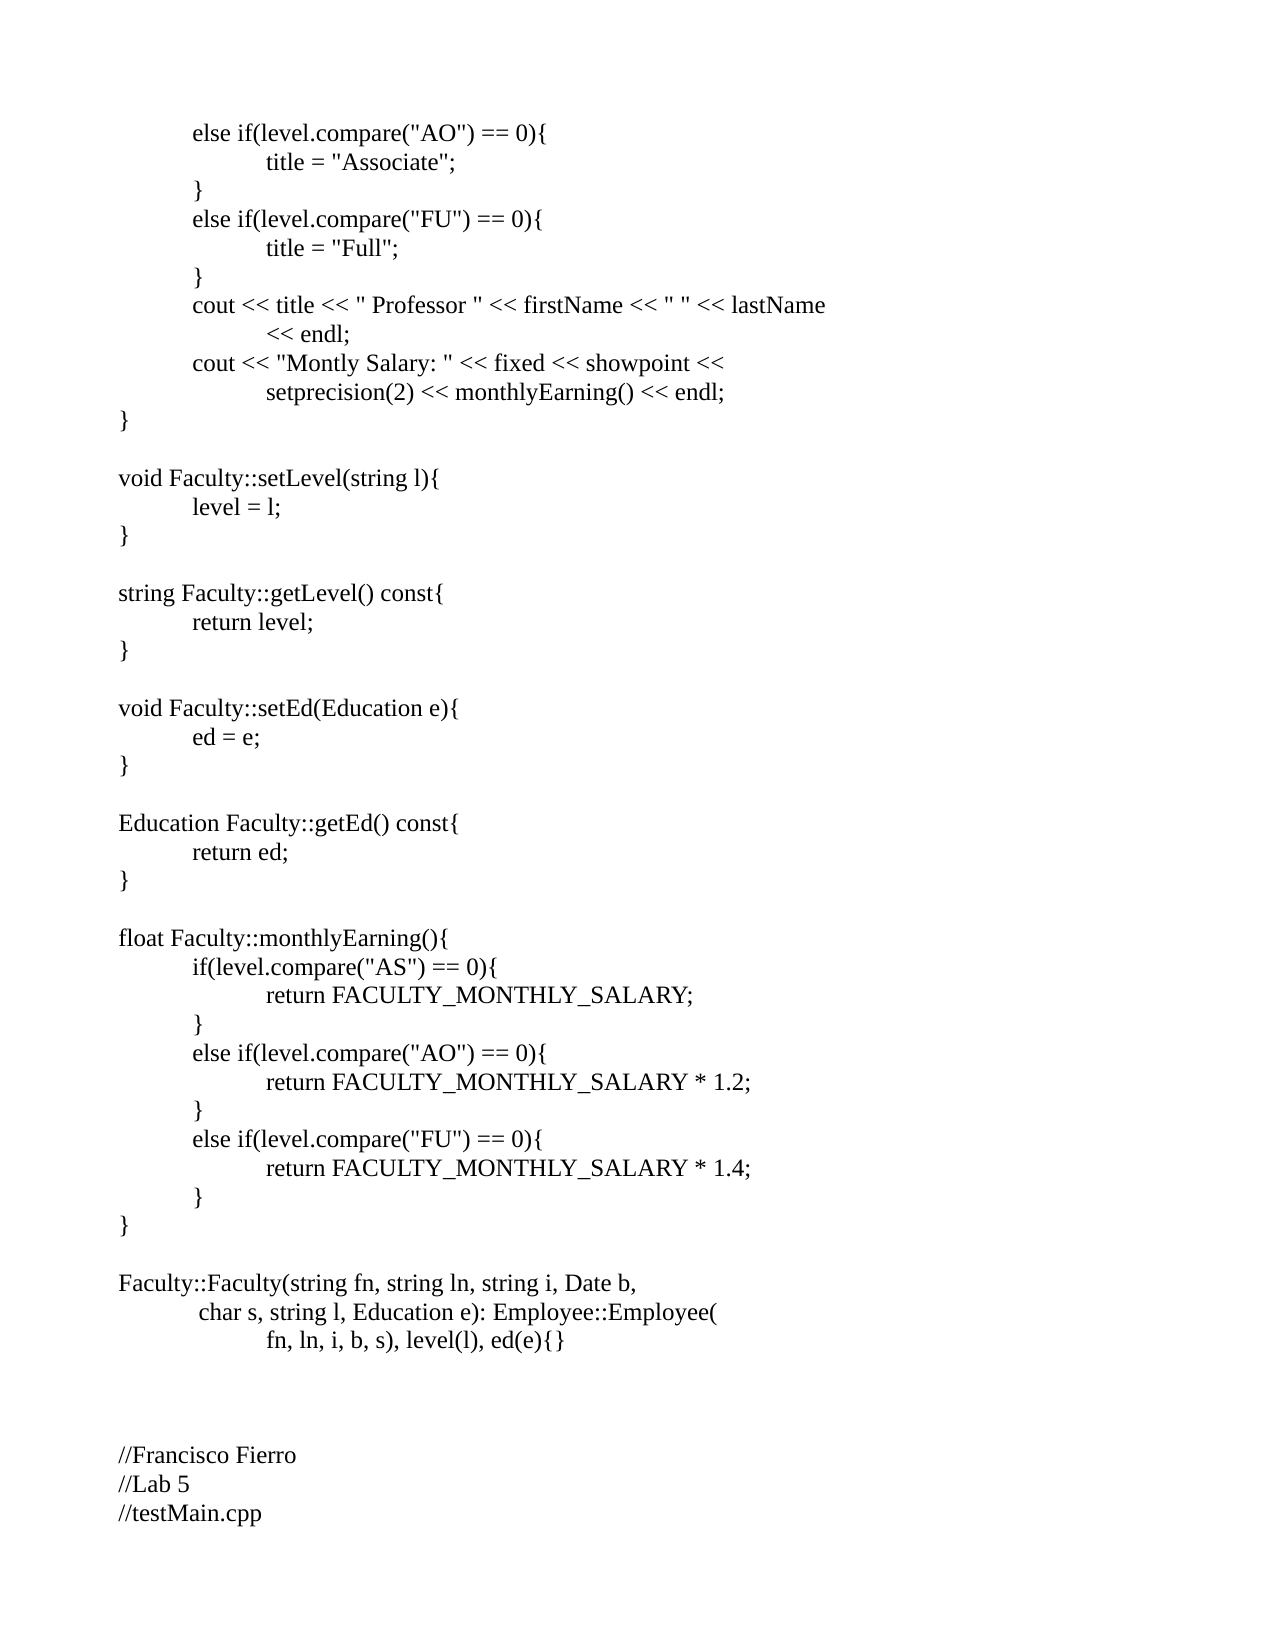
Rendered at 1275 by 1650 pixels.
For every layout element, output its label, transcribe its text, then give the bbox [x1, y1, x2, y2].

text Education Faculty::getEd() const{ [118, 808, 1157, 837]
text return ed; [118, 837, 1157, 866]
text else if(level.compare("AO") == 0){ [118, 118, 1157, 147]
text if(level.compare("AS") == 0){ [118, 952, 1157, 981]
text //Lab 5 [118, 1469, 1157, 1498]
text else if(level.compare("FU") == 0){ [118, 1124, 1157, 1153]
text } [118, 262, 1157, 291]
text } [118, 176, 1157, 204]
text return FACULTY_MONTHLY_SALARY; [118, 981, 1157, 1009]
text return FACULTY_MONTHLY_SALARY * 1.4; [118, 1153, 1157, 1182]
text fn, ln, i, b, s), level(l), ed(e){} [118, 1326, 1157, 1354]
text } [118, 521, 1157, 549]
text string Faculty::getLevel() const{ [118, 578, 1157, 607]
text } [118, 866, 1157, 894]
text //testMain.cpp [118, 1498, 1157, 1527]
text title = "Full"; [118, 233, 1157, 262]
text char s, string l, Education e): Employee::Employee( [118, 1297, 1157, 1326]
text void Faculty::setLevel(string l){ [118, 463, 1157, 492]
text else if(level.compare("AO") == 0){ [118, 1038, 1157, 1067]
text setprecision(2) << monthlyEarning() << endl; [118, 377, 1157, 406]
text cout << title << " Professor " << firstName << " " << lastName [118, 291, 1157, 319]
text //Francisco Fierro [118, 1441, 1157, 1469]
text } [118, 406, 1157, 434]
text << endl; [118, 319, 1157, 348]
text } [118, 1009, 1157, 1038]
text } [118, 636, 1157, 664]
text return FACULTY_MONTHLY_SALARY * 1.2; [118, 1067, 1157, 1096]
text return level; [118, 607, 1157, 636]
text title = "Associate"; [118, 147, 1157, 176]
text level = l; [118, 492, 1157, 521]
text } [118, 1182, 1157, 1211]
text ed = e; [118, 722, 1157, 751]
text void Faculty::setEd(Education e){ [118, 693, 1157, 722]
text } [118, 751, 1157, 779]
text cout << "Montly Salary: " << fixed << showpoint << [118, 348, 1157, 377]
text Faculty::Faculty(string fn, string ln, string i, Date b, [118, 1268, 1157, 1297]
text else if(level.compare("FU") == 0){ [118, 204, 1157, 233]
text } [118, 1211, 1157, 1239]
text float Faculty::monthlyEarning(){ [118, 923, 1157, 952]
text } [118, 1096, 1157, 1124]
